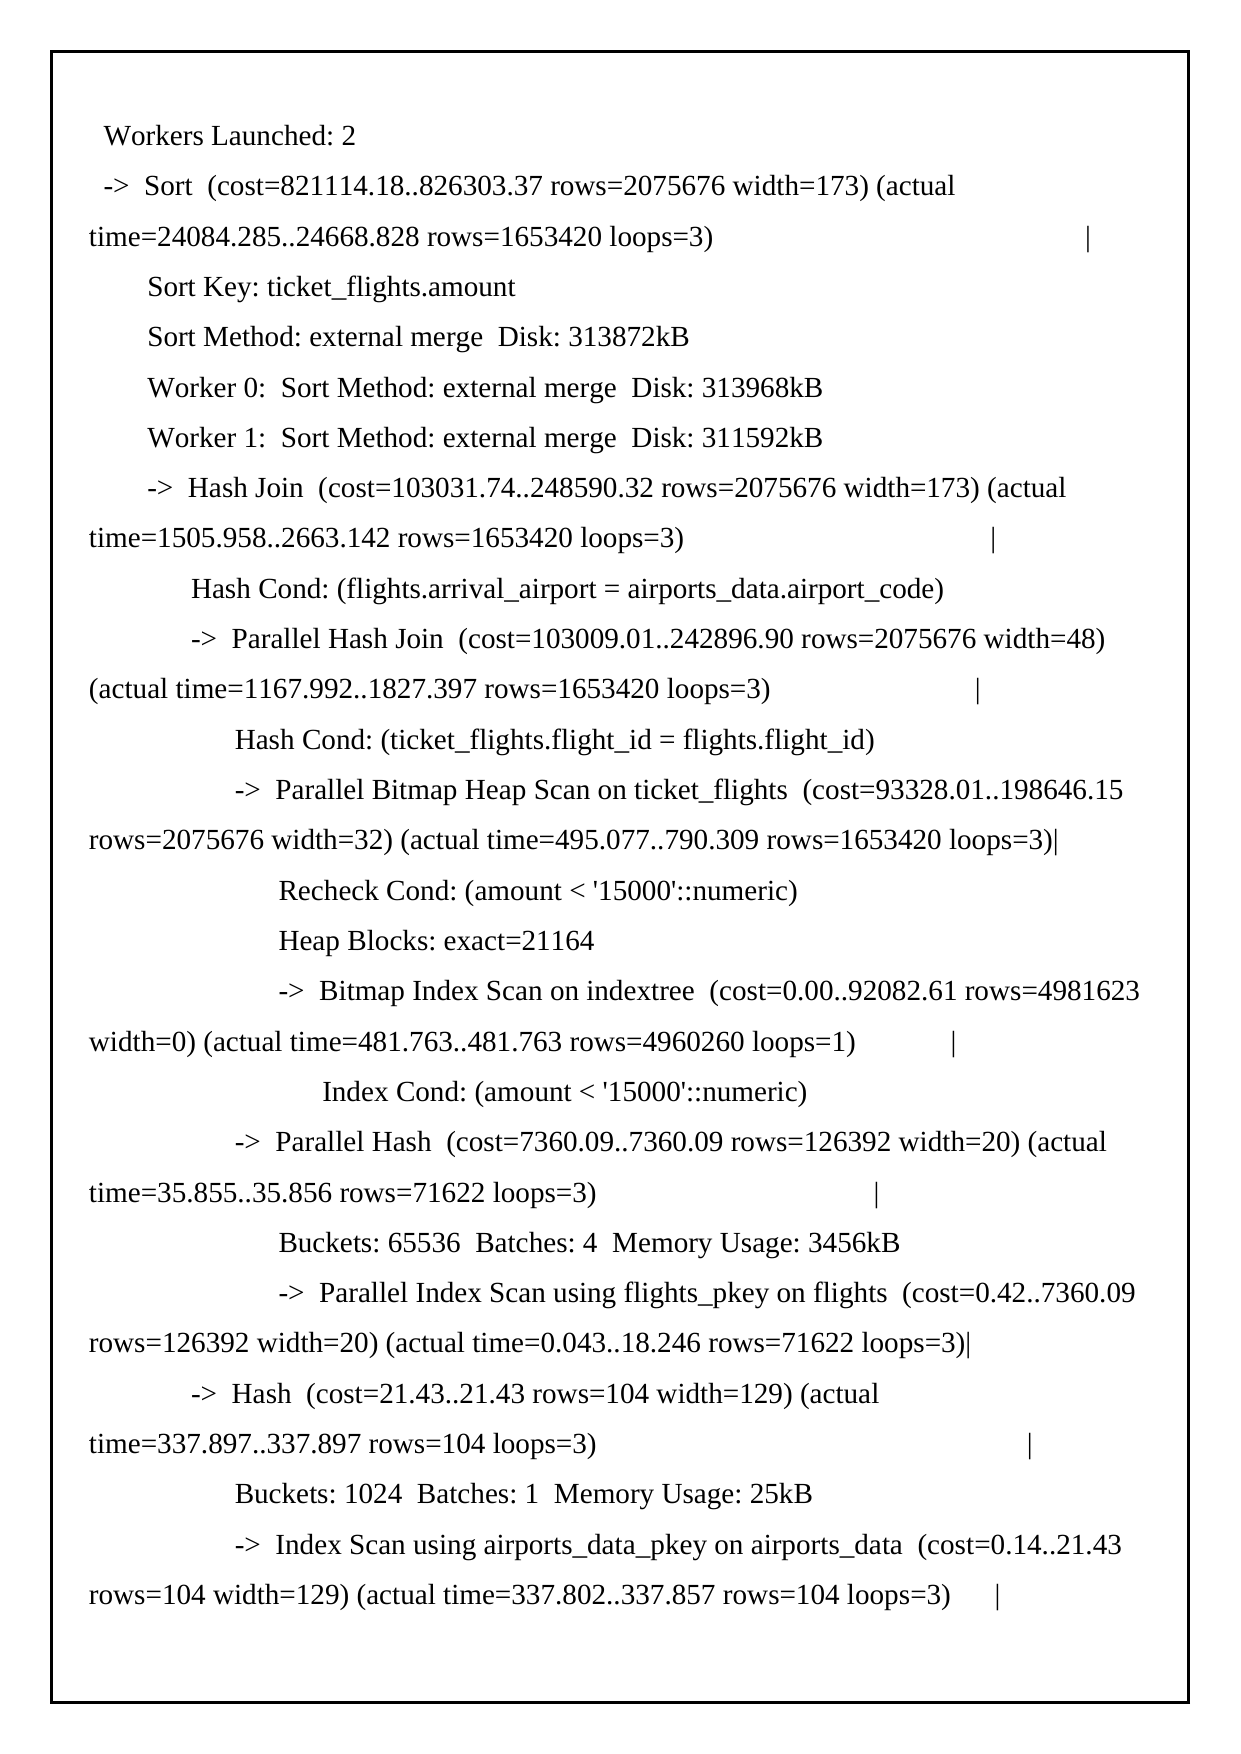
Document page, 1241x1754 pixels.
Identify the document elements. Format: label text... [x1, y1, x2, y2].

text Index Cond: (amount < '15000'::numeric) [89, 1074, 1152, 1108]
text -> Bitmap Index Scan on indextree (cost=0.00..92082.61 rows=4981623 width=0) (actual time=481.763..481.763 rows=4960260 loops=1) | [89, 973, 1152, 1057]
text -> Hash (cost=21.43..21.43 rows=104 width=129) (actual time=337.897..337.897 rows=104 loops=3) | [89, 1376, 1152, 1460]
text Workers Launched: 2 [89, 118, 1152, 152]
text -> Index Scan using airports_data_pkey on airports_data (cost=0.14..21.43 rows=104 width=129) (actual time=337.802..337.857 rows=104 loops=3) | [89, 1527, 1152, 1611]
text -> Parallel Bitmap Heap Scan on ticket_flights (cost=93328.01..198646.15 rows=2075676 width=32) (actual time=495.077..790.309 rows=1653420 loops=3)| [89, 772, 1152, 856]
text Sort Key: ticket_flights.amount [89, 269, 1152, 303]
text Hash Cond: (flights.arrival_airport = airports_data.airport_code) [89, 571, 1152, 604]
text Sort Method: external merge Disk: 313872kB [89, 319, 1152, 353]
text Worker 0: Sort Method: external merge Disk: 313968kB [89, 370, 1152, 403]
text Hash Cond: (ticket_flights.flight_id = flights.flight_id) [89, 722, 1152, 755]
text -> Sort (cost=821114.18..826303.37 rows=2075676 width=173) (actual time=24084.285..24668.828 rows=1653420 loops=3) | [89, 168, 1152, 252]
text -> Parallel Index Scan using flights_pkey on flights (cost=0.42..7360.09 rows=126392 width=20) (actual time=0.043..18.246 rows=71622 loops=3)| [89, 1275, 1152, 1359]
text Worker 1: Sort Method: external merge Disk: 311592kB [89, 420, 1152, 453]
text Buckets: 65536 Batches: 4 Memory Usage: 3456kB [89, 1225, 1152, 1258]
text -> Parallel Hash (cost=7360.09..7360.09 rows=126392 width=20) (actual time=35.855..35.856 rows=71622 loops=3) | [89, 1124, 1152, 1208]
text Recheck Cond: (amount < '15000'::numeric) [89, 873, 1152, 906]
text Heap Blocks: exact=21164 [89, 923, 1152, 957]
text -> Parallel Hash Join (cost=103009.01..242896.90 rows=2075676 width=48) (actual time=1167.992..1827.397 rows=1653420 loops=3) | [89, 621, 1152, 705]
text -> Hash Join (cost=103031.74..248590.32 rows=2075676 width=173) (actual time=1505.958..2663.142 rows=1653420 loops=3) | [89, 470, 1152, 554]
text Buckets: 1024 Batches: 1 Memory Usage: 25kB [89, 1477, 1152, 1510]
